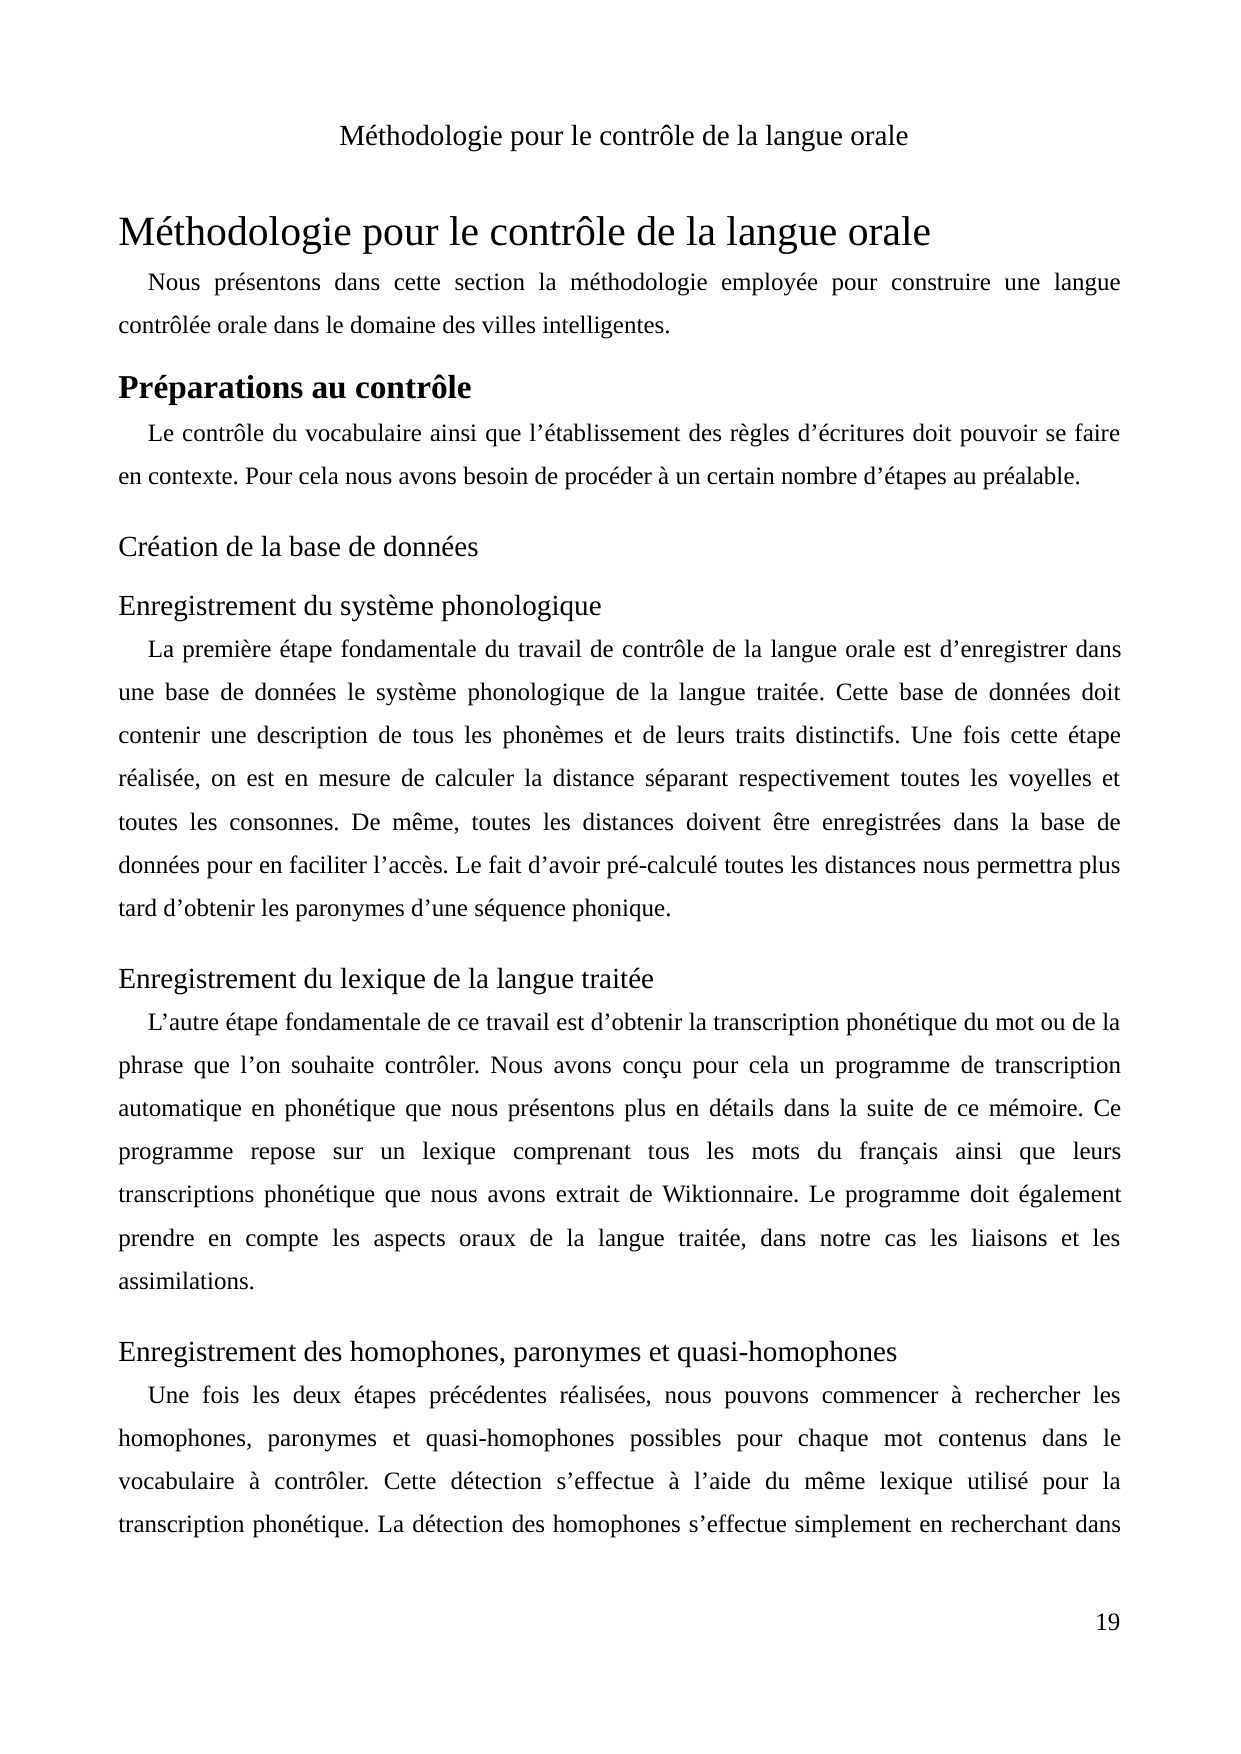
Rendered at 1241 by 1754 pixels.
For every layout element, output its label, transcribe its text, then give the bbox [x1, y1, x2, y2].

subtitle Création de la base de données [118, 529, 1122, 563]
subtitle Méthodologie pour le contrôle de la langue orale [118, 206, 1122, 254]
text La première étape fondamentale du travail de contrôle de la langue orale est d’enregistrer dans une base de données le système phonologique de la langue traitée. Cette base de données doit contenir une description de tous les phonèmes et de leurs traits distinctifs. Une fois cette étape réalisée, on est en mesure de calculer la distance séparant respectivement toutes les voyelles et toutes les consonnes. De même, toutes les distances doivent être enregistrées dans la base de données pour en faciliter l’accès. Le fait d’avoir pré-calculé toutes les distances nous permettra plus tard d’obtenir les paronymes d’une séquence phonique. [118, 634, 1122, 922]
subtitle Préparations au contrôle [118, 367, 1122, 406]
subtitle Enregistrement des homophones, paronymes et quasi-homophones [118, 1334, 1122, 1367]
text L’autre étape fondamentale de ce travail est d’obtenir la transcription phonétique du mot ou de la phrase que l’on souhaite contrôler. Nous avons conçu pour cela un programme de transcription automatique en phonétique que nous présentons plus en détails dans la suite de ce mémoire. Ce programme repose sur un lexique comprenant tous les mots du français ainsi que leurs transcriptions phonétique que nous avons extrait de Wiktionnaire. Le programme doit également prendre en compte les aspects oraux de la langue traitée, dans notre cas les liaisons et les assimilations. [118, 1007, 1122, 1294]
subtitle Enregistrement du lexique de la langue traitée [118, 961, 1122, 994]
text Le contrôle du vocabulaire ainsi que l’établissement des règles d’écritures doit pouvoir se faire en contexte. Pour cela nous avons besoin de procéder à un certain nombre d’étapes au préalable. [118, 418, 1122, 490]
text Une fois les deux étapes précédentes réalisées, nous pouvons commencer à rechercher les homophones, paronymes et quasi-homophones possibles pour chaque mot contenus dans le vocabulaire à contrôler. Cette détection s’effectue à l’aide du même lexique utilisé pour la transcription phonétique. La détection des homophones s’effectue simplement en recherchant dans [118, 1380, 1122, 1538]
subtitle Enregistrement du système phonologique [118, 588, 1122, 622]
text Nous présentons dans cette section la méthodologie employée pour construire une langue contrôlée orale dans le domaine des villes intelligentes. [118, 267, 1122, 338]
